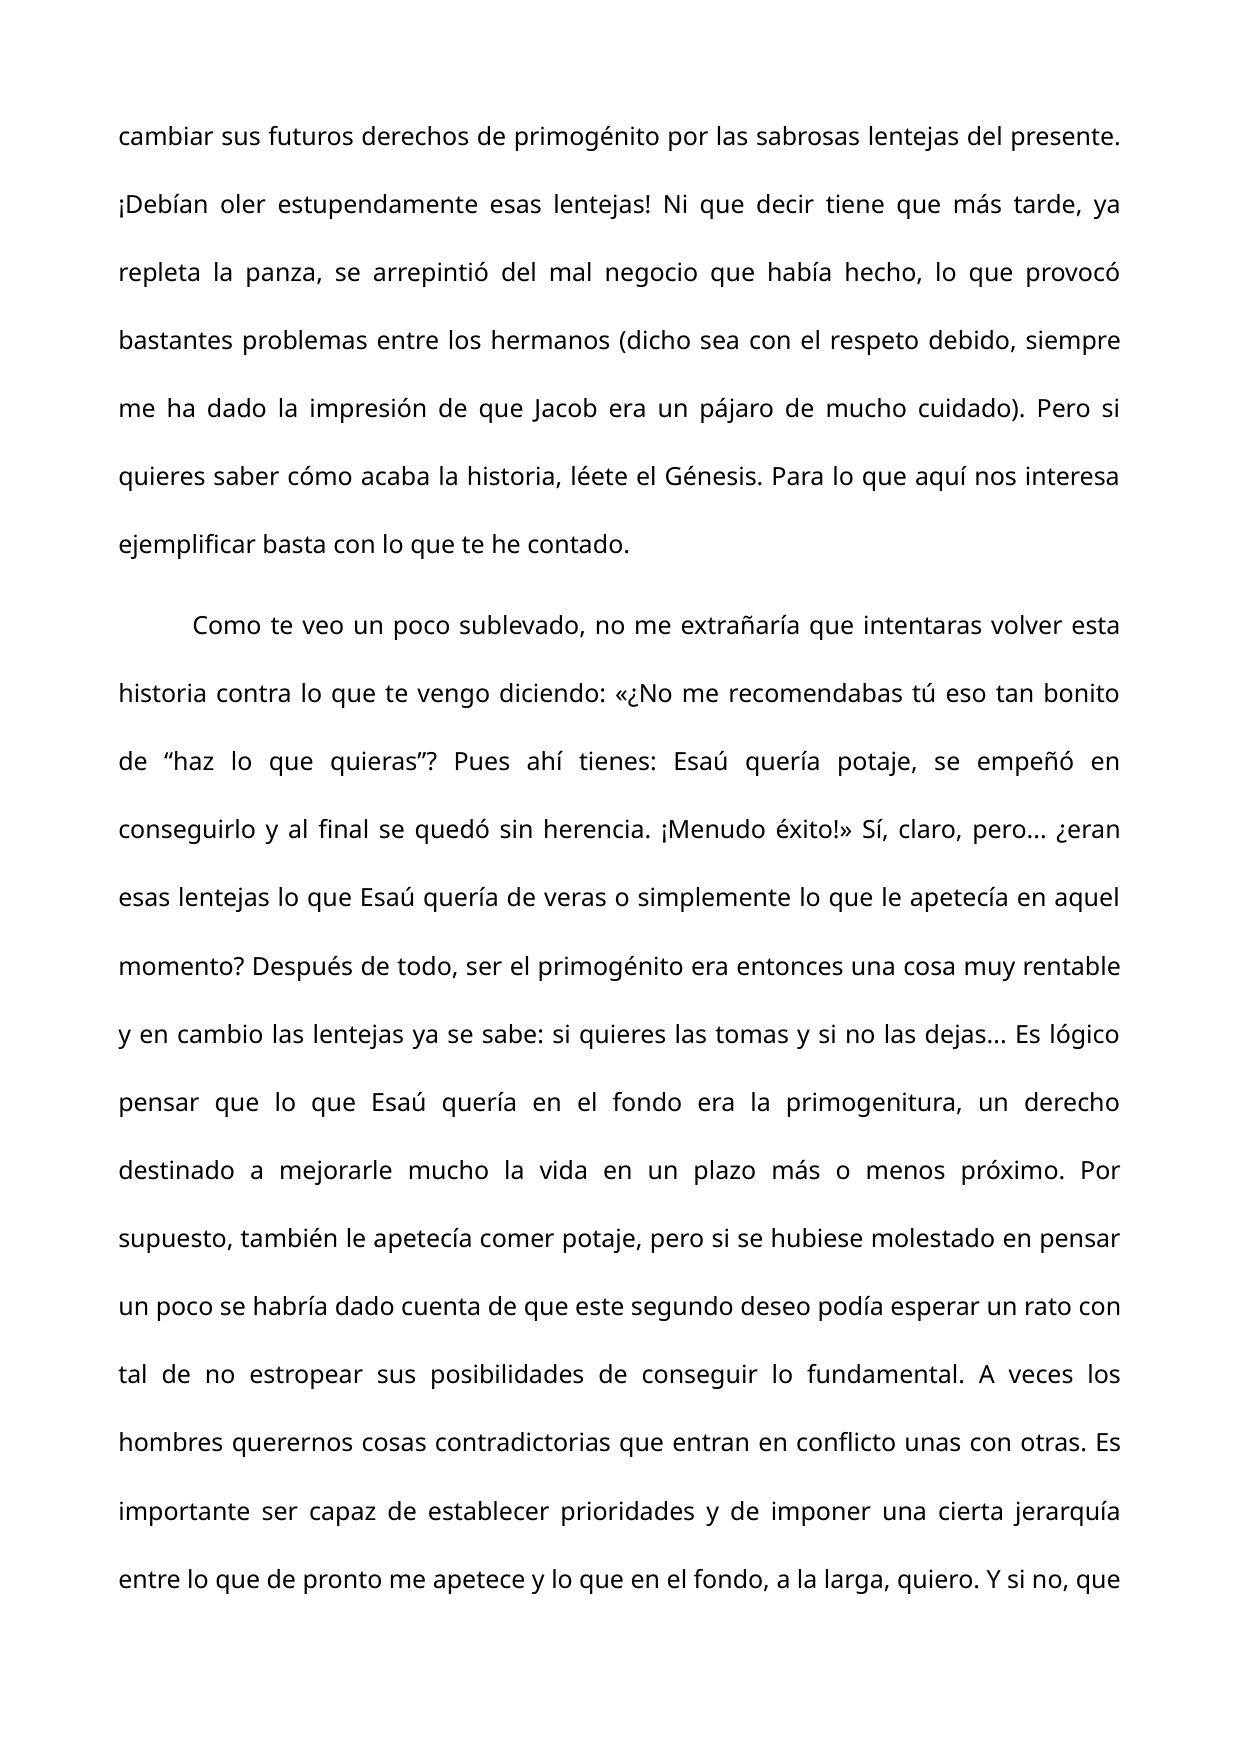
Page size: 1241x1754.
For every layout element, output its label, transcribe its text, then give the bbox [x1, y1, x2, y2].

text Como te veo un poco sublevado, no me extrañaría que intentaras volver esta historia contra lo que te vengo diciendo: «¿No me recomendabas tú eso tan bonito de “haz lo que quieras”? Pues ahí tienes: Esaú quería potaje, se empeñó en conseguirlo y al final se quedó sin herencia. ¡Menudo éxito!» Sí, claro, pero... ¿eran esas lentejas lo que Esaú quería de veras o simplemente lo que le apetecía en aquel momento? Después de todo, ser el primogénito era entonces una cosa muy rentable y en cambio las lentejas ya se sabe: si quieres las tomas y si no las dejas... Es lógico pensar que lo que Esaú quería en el fondo era la primogenitura, un derecho destinado a mejorarle mucho la vida en un plazo más o menos próximo. Por supuesto, también le apetecía comer potaje, pero si se hubiese molestado en pensar un poco se habría dado cuenta de que este segundo deseo podía esperar un rato con tal de no estropear sus posibilidades de conseguir lo fundamental. A veces los hombres querernos cosas contradictorias que entran en conflicto unas con otras. Es importante ser capaz de establecer prioridades y de imponer una cierta jerarquía entre lo que de pronto me apetece y lo que en el fondo, a la larga, quiero. Y si no, que [118, 607, 1122, 1595]
text cambiar sus futuros derechos de primogénito por las sabrosas lentejas del presente. ¡Debían oler estupendamente esas lentejas! Ni que decir tiene que más tarde, ya repleta la panza, se arrepintió del mal negocio que había hecho, lo que provocó bastantes problemas entre los hermanos (dicho sea con el respeto debido, siempre me ha dado la impresión de que Jacob era un pájaro de mucho cuidado). Pero si quieres saber cómo acaba la historia, léete el Génesis. Para lo que aquí nos interesa ejemplificar basta con lo que te he contado. [118, 118, 1122, 561]
